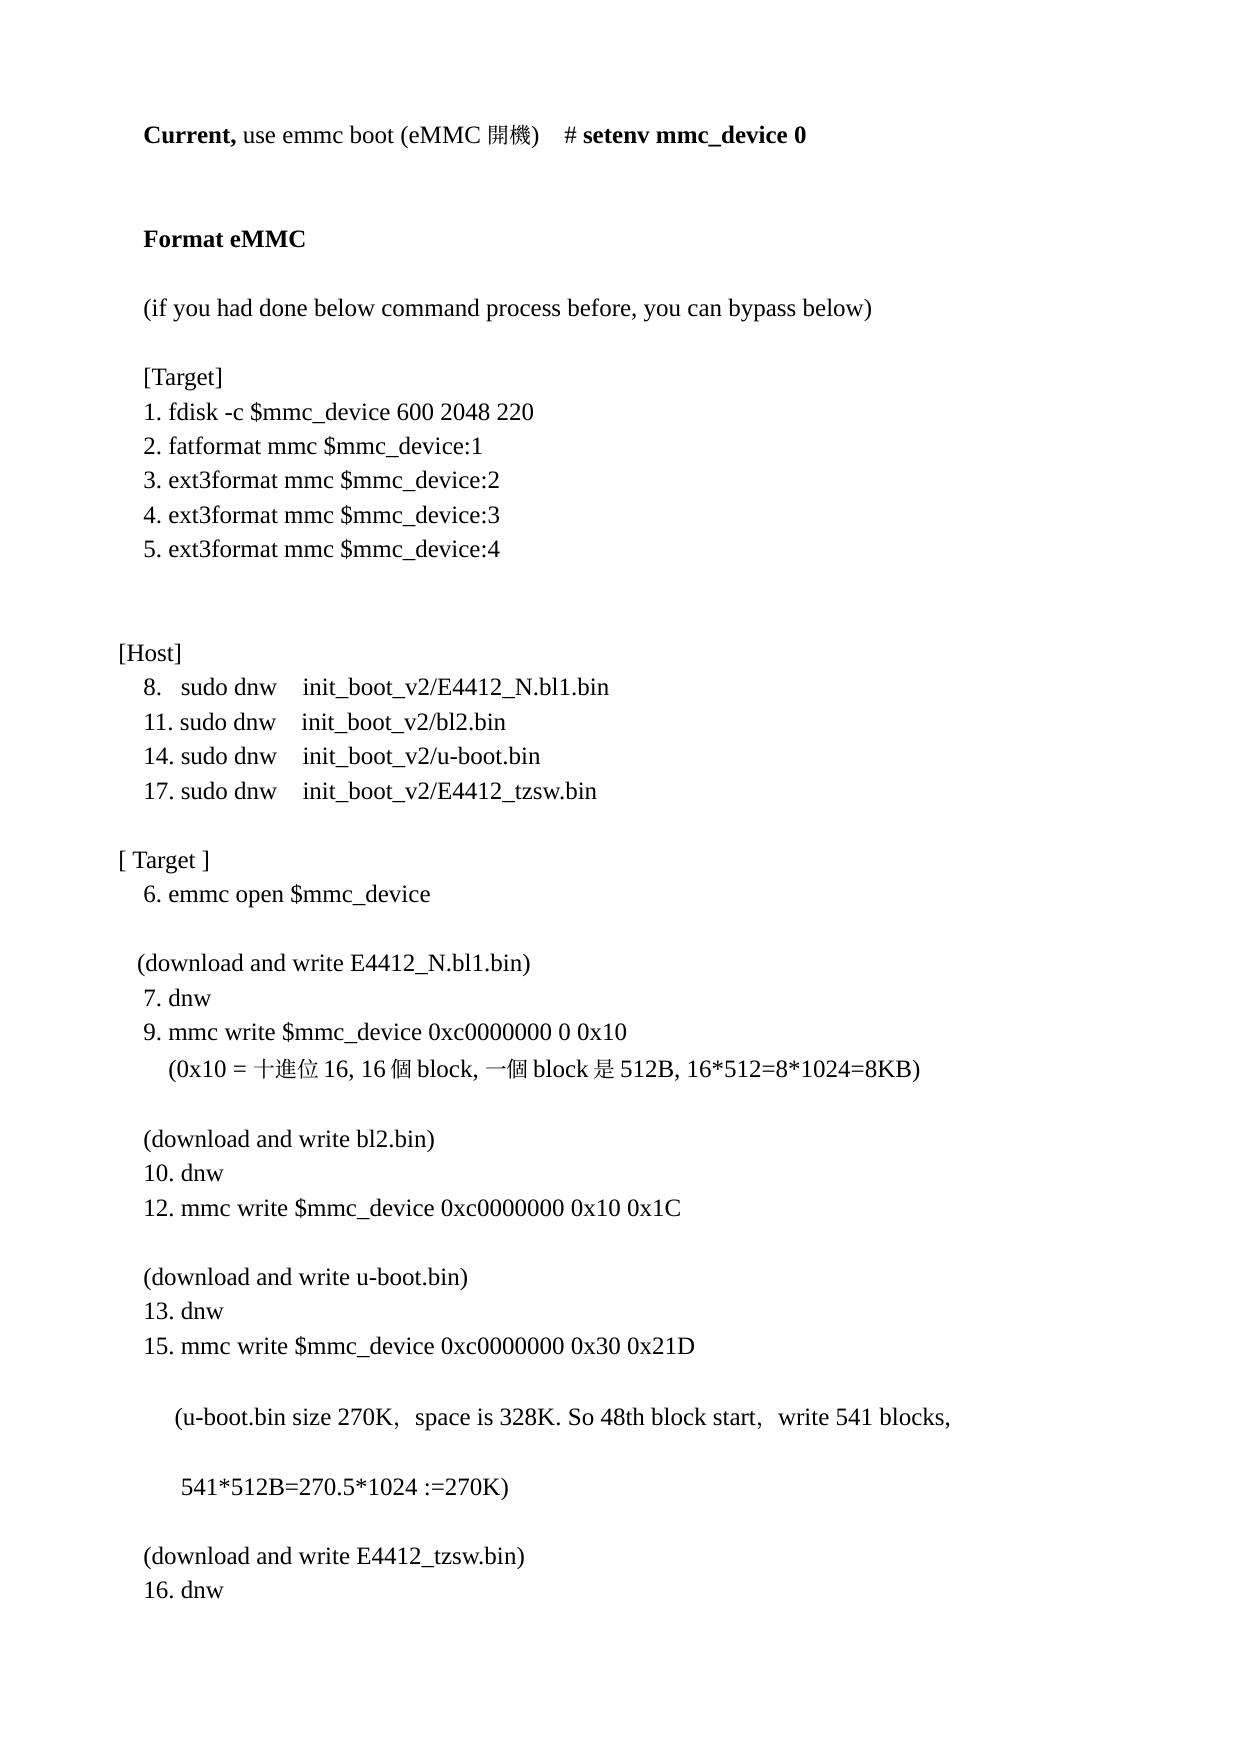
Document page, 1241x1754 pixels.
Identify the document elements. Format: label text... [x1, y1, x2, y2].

text Current, use emmc boot (eMMC 開機) # setenv mmc_device 0 Format eMMC (if you had done below command process before, you can bypass below) [Target] 1. fdisk -c $mmc_device 600 2048 220 2. fatformat mmc $mmc_device:1 3. ext3format mmc $mmc_device:2 4. ext3format mmc $mmc_device:3 5. ext3format mmc $mmc_device:4 [Host] 8. sudo dnw init_boot_v2/E4412_N.bl1.bin 11. sudo dnw init_boot_v2/bl2.bin 14. sudo dnw init_boot_v2/u-boot.bin 17. sudo dnw init_boot_v2/E4412_tzsw.bin [ Target ] 6. emmc open $mmc_device (download and write E4412_N.bl1.bin) 7. dnw 9. mmc write $mmc_device 0xc0000000 0 0x10 (0x10 = 十進位16, 16個block, 一個block是512B, 16*512=8*1024=8KB) (download and write bl2.bin) 10. dnw 12. mmc write $mmc_device 0xc0000000 0x10 0x1C (download and write u-boot.bin) 13. dnw 15. mmc write $mmc_device 0xc0000000 0x30 0x21D (u-boot.bin size 270K，space is 328K. So 48th block start，write 541 blocks, 541*512B=270.5*1024 :=270K) (download and write E4412_tzsw.bin) 16. dnw [118, 118, 1122, 1604]
